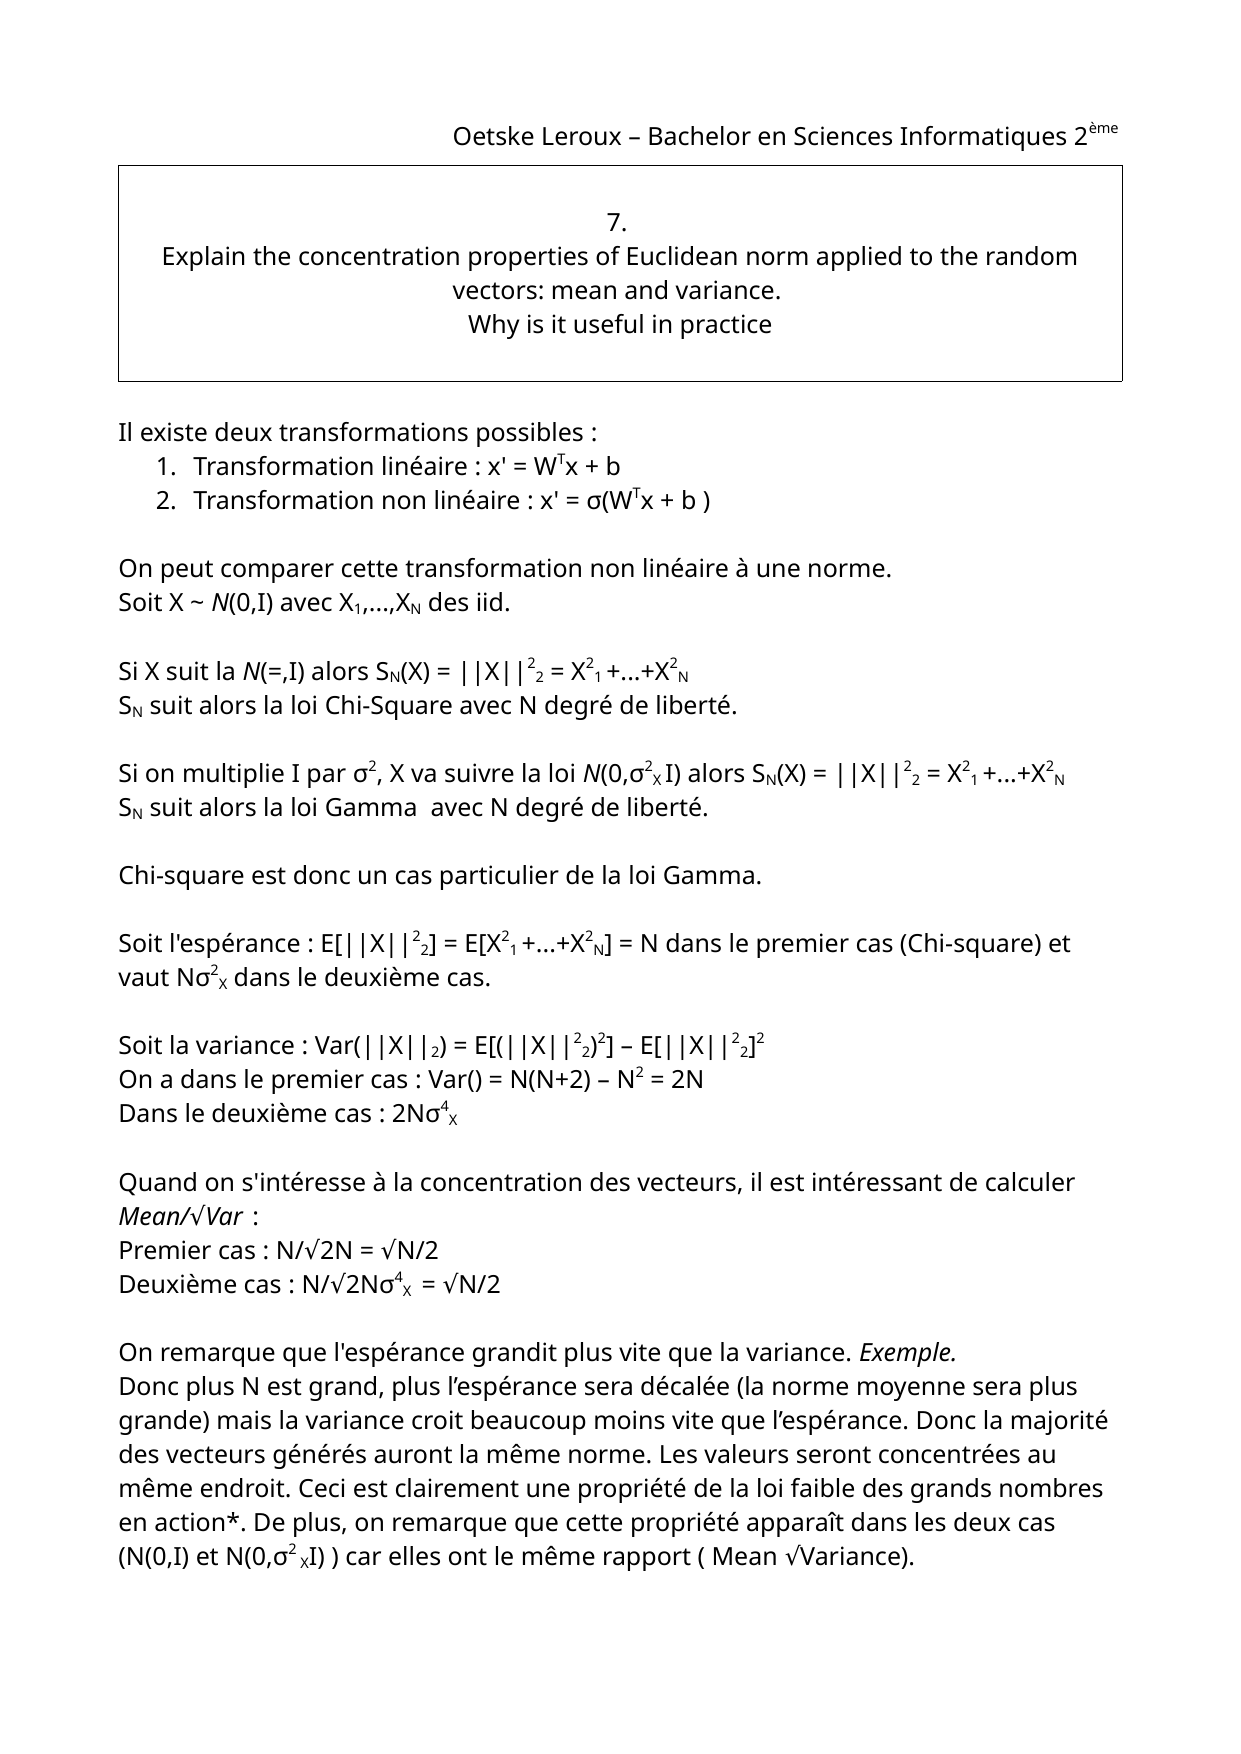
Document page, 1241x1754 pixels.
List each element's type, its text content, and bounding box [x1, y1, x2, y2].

list Transformation linéaire : x' = WTx + b [156, 449, 1122, 483]
text On remarque que l'espérance grandit plus vite que la variance. Exemple. [118, 1334, 1122, 1368]
text Soit X ~ N(0,I) avec X1,...,XN des iid. [118, 585, 1122, 619]
text Oetske Leroux – Bachelor en Sciences Informatiques 2ème [118, 118, 1122, 152]
text Chi-square est donc un cas particulier de la loi Gamma. [118, 858, 1122, 892]
text SN suit alors la loi Chi-Square avec N degré de liberté. [118, 687, 1122, 721]
text Deuxième cas : N/√2Nσ4X = √N/2 [118, 1266, 1122, 1300]
text Soit l'espérance : E[||X||22] = E[X21 +...+X2N] = N dans le premier cas (Chi-square) et vaut Nσ2X dans le deuxième cas. [118, 926, 1122, 994]
text Soit la variance : Var(||X||2) = E[(||X||22)2] – E[||X||22]2 [118, 1028, 1122, 1062]
text Si on multiplie I par σ2, X va suivre la loi N(0,σ2X I) alors SN(X) = ||X||22 = X21 +...+X2N [118, 755, 1122, 789]
text Quand on s'intéresse à la concentration des vecteurs, il est intéressant de calculer Mean/√Var : [118, 1164, 1122, 1232]
table_header 7. Explain the concentration properties of Euclidean norm applied to the random vectors: mean and variance. Why is it useful in practice [119, 166, 1122, 381]
text Premier cas : N/√2N = √N/2 [118, 1232, 1122, 1266]
text Si X suit la N(=,I) alors SN(X) = ||X||22 = X21 +...+X2N [118, 653, 1122, 687]
text Dans le deuxième cas : 2Nσ4X [118, 1096, 1122, 1130]
list Transformation non linéaire : x' = σ(WTx + b ) [156, 483, 1122, 517]
text Il existe deux transformations possibles : [118, 415, 1122, 449]
text On peut comparer cette transformation non linéaire à une norme. [118, 551, 1122, 585]
text Donc plus N est grand, plus l’espérance sera décalée (la norme moyenne sera plus grande) mais la variance croit beaucoup moins vite que l’espérance. Donc la majorité des vecteurs générés auront la même norme. Les valeurs seront concentrées au même endroit. Ceci est clairement une propriété de la loi faible des grands nombres en action*. De plus, on remarque que cette propriété apparaît dans les deux cas (N(0,I) et N(0,σ2 XI) ) car elles ont le même rapport ( Mean √Variance). [118, 1368, 1122, 1573]
text SN suit alors la loi Gamma avec N degré de liberté. [118, 789, 1122, 823]
text On a dans le premier cas : Var() = N(N+2) – N2 = 2N [118, 1062, 1122, 1096]
